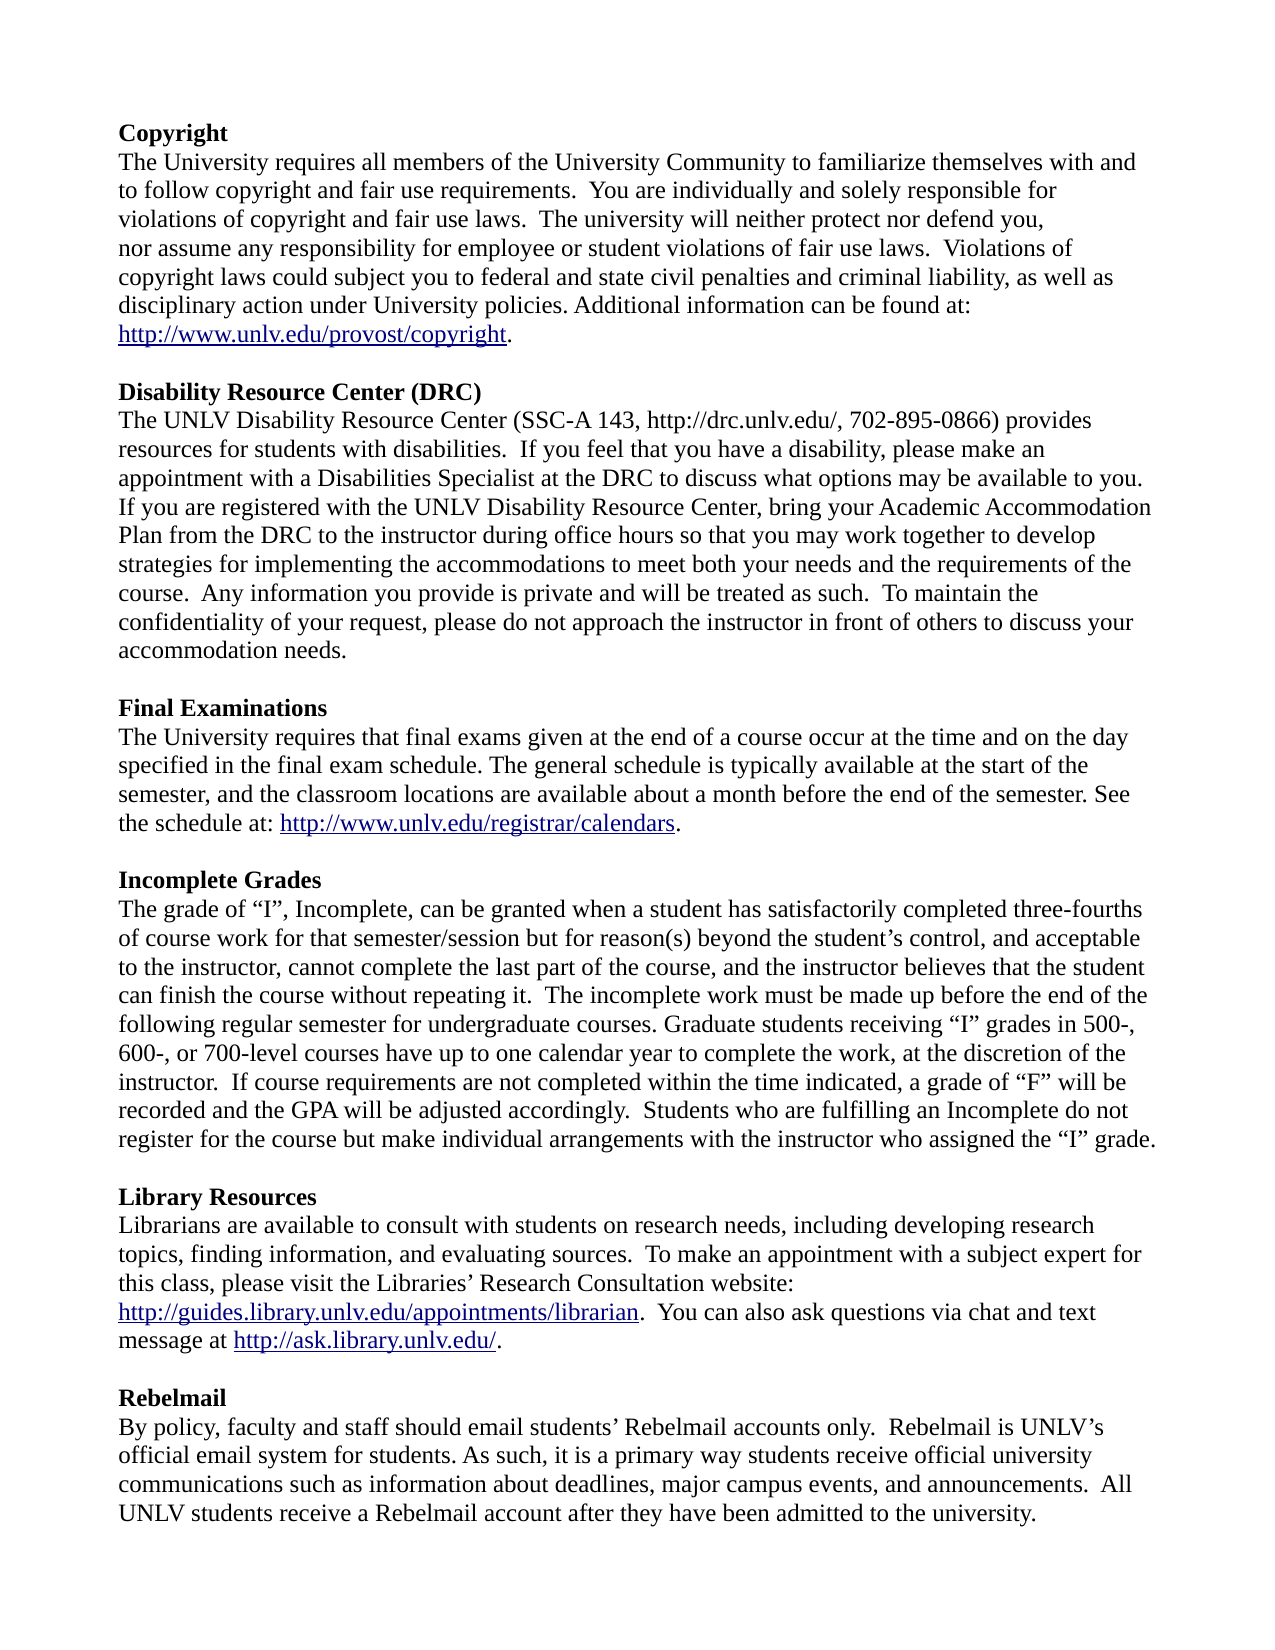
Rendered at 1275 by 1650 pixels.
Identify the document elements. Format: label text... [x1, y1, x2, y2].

text Librarians are available to consult with students on research needs, including developing research [118, 1211, 1157, 1239]
text Disability Resource Center (DRC) [118, 377, 1157, 406]
text Incomplete Grades [118, 866, 1157, 894]
text The grade of “I”, Incomplete, can be granted when a student has satisfactorily completed three-fourths of course work for that semester/session but for reason(s) beyond the student’s control, and acceptable to the instructor, cannot complete the last part of the course, and the instructor believes that the student can finish the course without repeating it. The incomplete work must be made up before the end of the following regular semester for undergraduate courses. Graduate students receiving “I” grades in 500-, 600-, or 700-level courses have up to one calendar year to complete the work, at the discretion of the instructor. If course requirements are not completed within the time indicated, a grade of “F” will be recorded and the GPA will be adjusted accordingly. Students who are fulfilling an Incomplete do not register for the course but make individual arrangements with the instructor who assigned the “I” grade. [118, 894, 1157, 1153]
text topics, finding information, and evaluating sources. To make an appointment with a subject expert for this class, please visit the Libraries’ Research Consultation website: http://guides.library.unlv.edu/appointments/librarian. You can also ask questions via chat and text message at http://ask.library.unlv.edu/. [118, 1239, 1157, 1354]
text By policy, faculty and staff should email students’ Rebelmail accounts only. Rebelmail is UNLV’s official email system for students. As such, it is a primary way students receive official university communications such as information about deadlines, major campus events, and announcements. All UNLV students receive a Rebelmail account after they have been admitted to the university. [118, 1412, 1157, 1527]
text The UNLV Disability Resource Center (SSC-A 143, http://drc.unlv.edu/, 702-895-0866) provides resources for students with disabilities. If you feel that you have a disability, please make an appointment with a Disabilities Specialist at the DRC to discuss what options may be available to you. If you are registered with the UNLV Disability Resource Center, bring your Academic Accommodation Plan from the DRC to the instructor during office hours so that you may work together to develop strategies for implementing the accommodations to meet both your needs and the requirements of the course. Any information you provide is private and will be treated as such. To maintain the confidentiality of your request, please do not approach the instructor in front of others to discuss your accommodation needs. [118, 406, 1157, 664]
text Rebelmail [118, 1383, 1157, 1412]
text Final Examinations [118, 693, 1157, 722]
text The University requires all members of the University Community to familiarize themselves with and to follow copyright and fair use requirements. You are individually and solely responsible for violations of copyright and fair use laws. The university will neither protect nor defend you, [118, 147, 1157, 233]
text Library Resources [118, 1182, 1157, 1211]
text The University requires that final exams given at the end of a course occur at the time and on the day specified in the final exam schedule. The general schedule is typically available at the start of the semester, and the classroom locations are available about a month before the end of the semester. See the schedule at: http://www.unlv.edu/registrar/calendars. [118, 722, 1157, 837]
text Copyright [118, 118, 1157, 147]
text nor assume any responsibility for employee or student violations of fair use laws. Violations of copyright laws could subject you to federal and state civil penalties and criminal liability, as well as disciplinary action under University policies. Additional information can be found at: http://www.unlv.edu/provost/copyright. [118, 233, 1157, 348]
